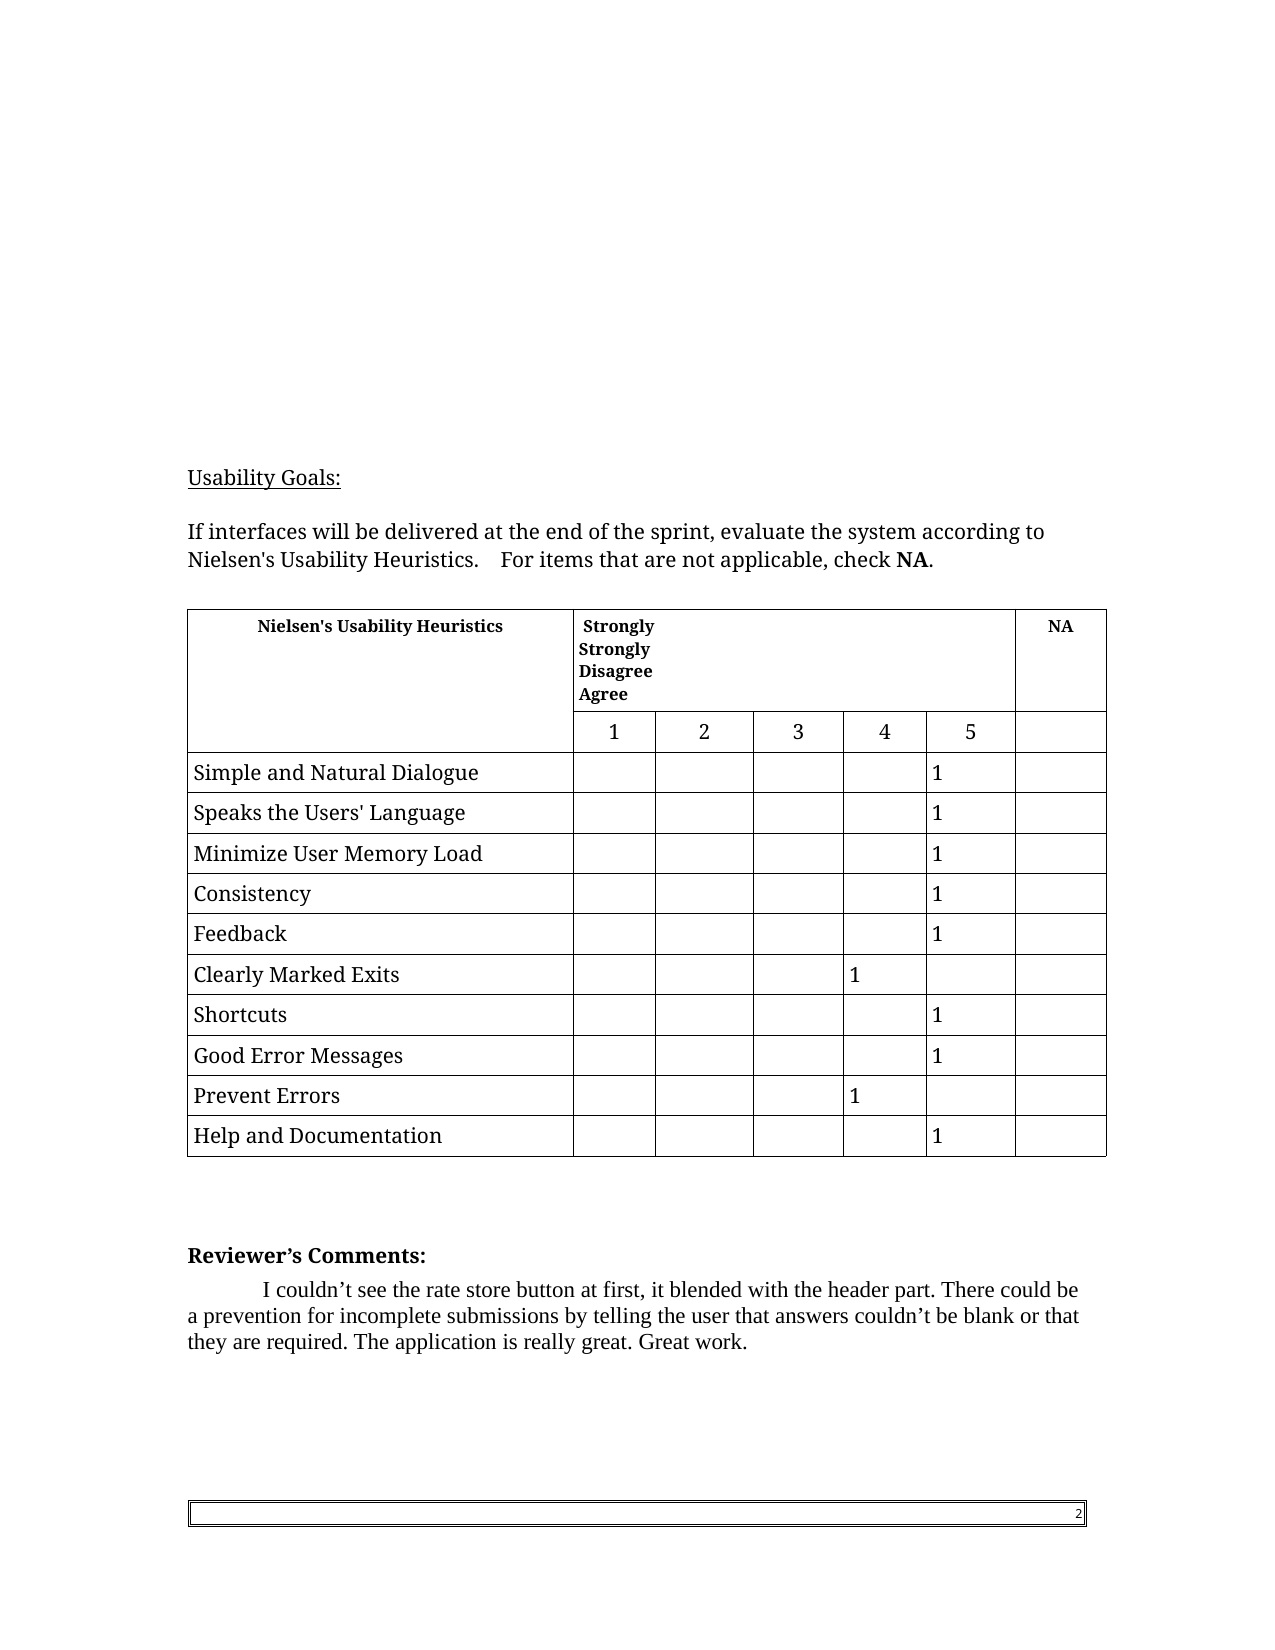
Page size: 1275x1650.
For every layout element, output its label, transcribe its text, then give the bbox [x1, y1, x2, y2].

table_cell [656, 753, 753, 792]
table_cell [1016, 874, 1106, 913]
table_header Nielsen's Usability Heuristics [188, 610, 573, 752]
table_cell 1 [927, 834, 1015, 873]
table_cell [754, 1076, 843, 1115]
table_cell Simple and Natural Dialogue [188, 753, 573, 792]
table_cell [844, 793, 926, 832]
table_cell [754, 874, 843, 913]
table_cell [656, 995, 753, 1034]
table_cell [656, 1076, 753, 1115]
table_cell [844, 1116, 926, 1156]
table_cell Shortcuts [188, 995, 573, 1034]
table_cell [574, 1036, 655, 1075]
table_cell [844, 1036, 926, 1075]
table_cell [1016, 793, 1106, 832]
table_cell 3 [754, 712, 843, 752]
table_cell [1016, 914, 1106, 954]
table_cell Feedback [188, 914, 573, 954]
table_cell 1 [844, 955, 926, 994]
table_cell [574, 793, 655, 832]
table_header NA [1016, 610, 1106, 711]
table_cell [1016, 834, 1106, 873]
table_cell [656, 1116, 753, 1156]
table_cell [656, 793, 753, 832]
table_cell Minimize User Memory Load [188, 834, 573, 873]
table_cell [844, 995, 926, 1034]
table_cell [1016, 995, 1106, 1034]
table_cell Clearly Marked Exits [188, 955, 573, 994]
text I couldn’t see the rate store button at first, it blended with the header part. There could be a prevention for incomplete submissions by telling the user that answers couldn’t be blank or that they are required. The application is really great. Great work. [187, 1276, 1087, 1355]
table_cell 4 [844, 712, 926, 752]
table_cell [1016, 955, 1106, 994]
table_cell [754, 753, 843, 792]
table_cell Consistency [188, 874, 573, 913]
table_cell [574, 914, 655, 954]
table_cell [927, 1076, 1015, 1115]
table_cell [844, 874, 926, 913]
table_cell Speaks the Users' Language [188, 793, 573, 832]
table_cell [574, 753, 655, 792]
table_cell [754, 793, 843, 832]
table_cell [656, 914, 753, 954]
table_cell [574, 834, 655, 873]
table_cell [574, 995, 655, 1034]
table_cell [1016, 753, 1106, 792]
table_cell [1016, 1036, 1106, 1075]
table_cell 1 [927, 753, 1015, 792]
table_cell 2 [656, 712, 753, 752]
table_cell [574, 1116, 655, 1156]
table_cell 1 [927, 1116, 1015, 1156]
subtitle If interfaces will be delivered at the end of the sprint, evaluate the system according to Nielsen's Usability Heuristics. For items that are not applicable, check NA. [187, 517, 1087, 574]
table_cell 1 [927, 1036, 1015, 1075]
table_cell [754, 834, 843, 873]
table_cell [1016, 1116, 1106, 1156]
table_cell [1016, 1076, 1106, 1115]
table_cell [754, 995, 843, 1034]
table_cell 1 [927, 995, 1015, 1034]
table_cell Help and Documentation [188, 1116, 573, 1156]
table_cell [844, 914, 926, 954]
table_cell 1 [927, 874, 1015, 913]
table_cell 1 [574, 712, 655, 752]
subtitle Reviewer’s Comments: [187, 1241, 1087, 1269]
text Usability Goals: [187, 463, 1087, 492]
table_cell Prevent Errors [188, 1076, 573, 1115]
table_cell [844, 753, 926, 792]
table_cell [754, 955, 843, 994]
table_header Strongly Strongly Disagree Agree [574, 610, 1015, 711]
table_cell [574, 1076, 655, 1115]
table_cell [656, 1036, 753, 1075]
table_cell [927, 955, 1015, 994]
table_cell [754, 1116, 843, 1156]
table_cell [754, 914, 843, 954]
table_cell Good Error Messages [188, 1036, 573, 1075]
table_cell 5 [927, 712, 1015, 752]
table_cell 1 [927, 914, 1015, 954]
table_cell [574, 955, 655, 994]
table_cell [656, 955, 753, 994]
table_cell [754, 1036, 843, 1075]
table_cell [574, 874, 655, 913]
table_cell 1 [844, 1076, 926, 1115]
table_cell [844, 834, 926, 873]
table_cell [1016, 712, 1106, 752]
table_cell 1 [927, 793, 1015, 832]
table_cell [656, 874, 753, 913]
table_cell [656, 834, 753, 873]
